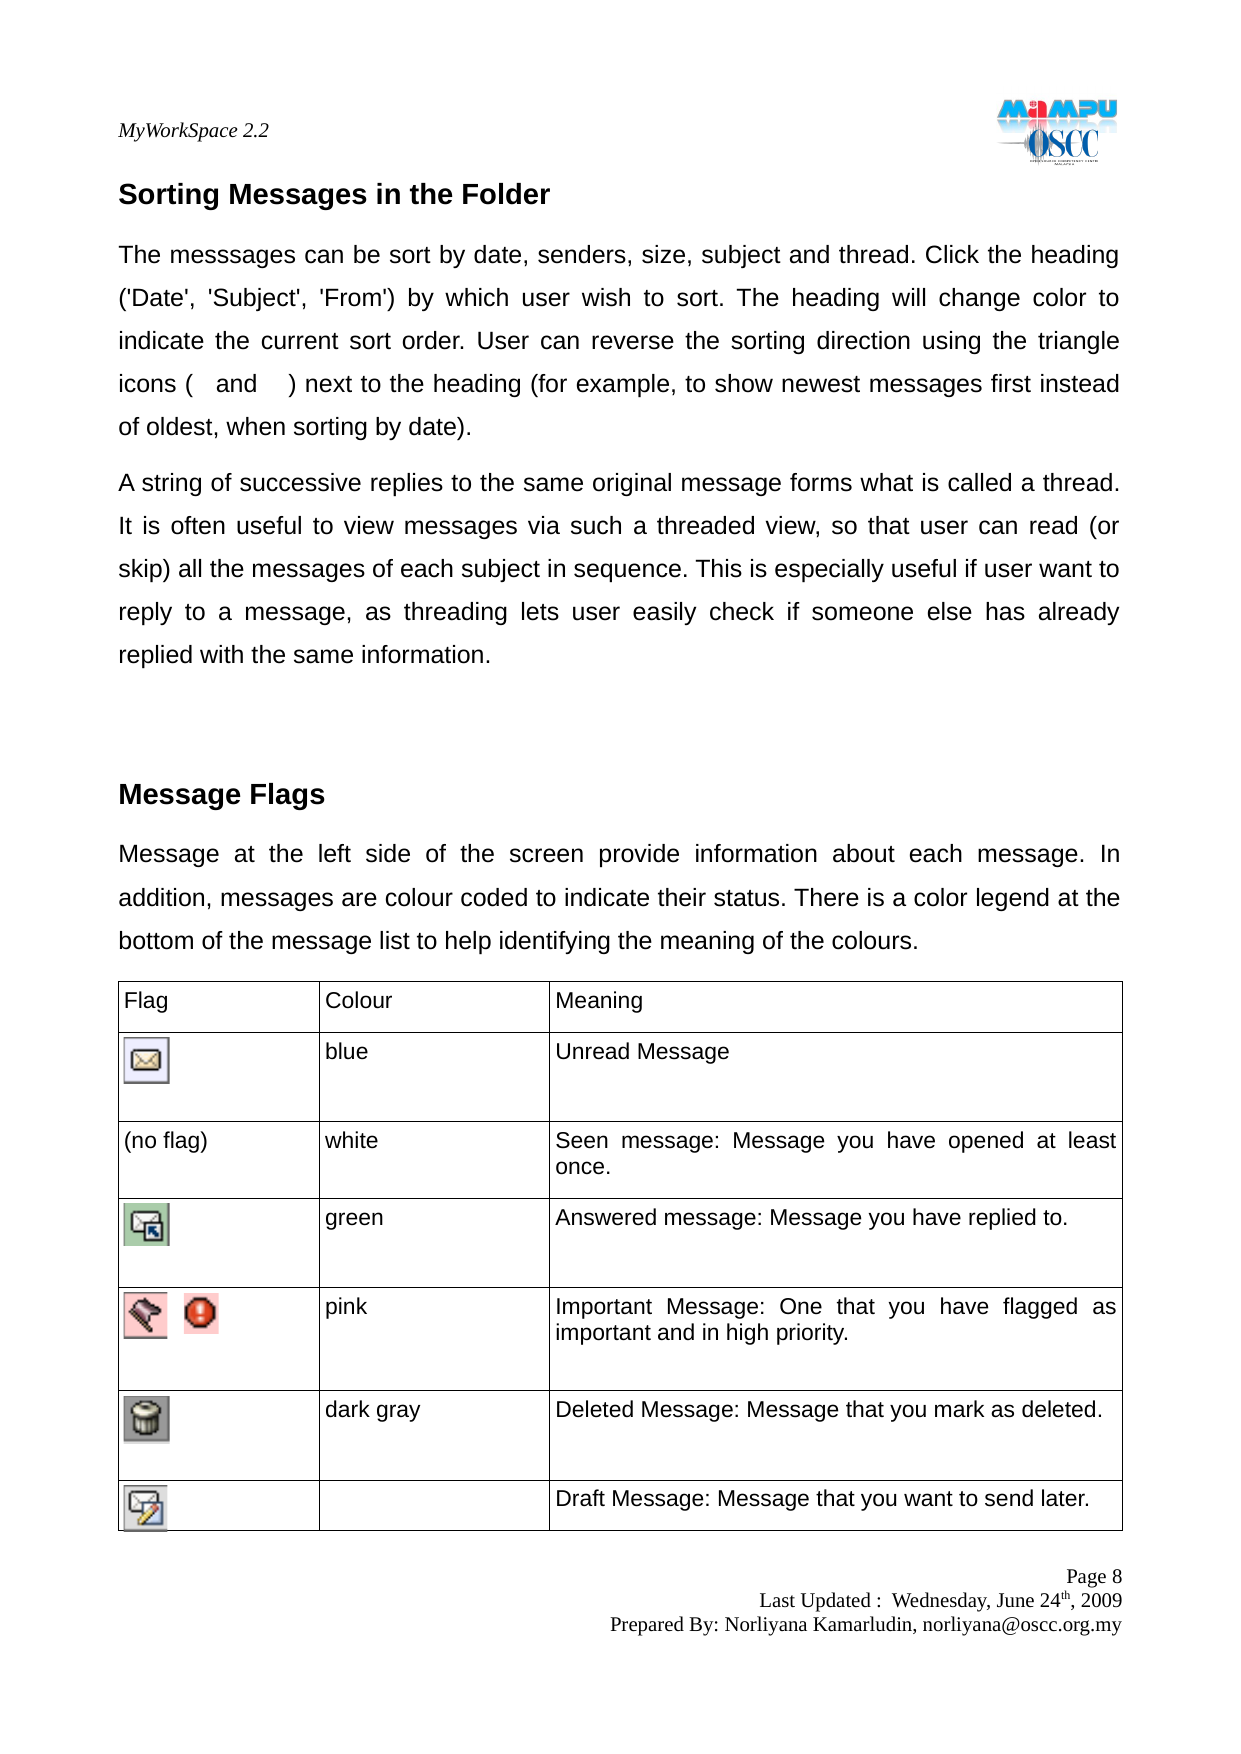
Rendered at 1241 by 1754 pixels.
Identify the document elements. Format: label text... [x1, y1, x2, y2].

table_cell Draft Message: Message that you want to send later. [550, 1481, 1122, 1530]
table_cell blue [320, 1033, 549, 1121]
table_cell Deleted Message: Message that you mark as deleted. [550, 1391, 1122, 1479]
picture [123, 1396, 170, 1444]
table_cell white [320, 1122, 549, 1198]
table_cell (no flag) [119, 1122, 319, 1198]
table_cell [119, 1084, 319, 1121]
table_cell [320, 1481, 549, 1530]
picture [996, 86, 1118, 166]
table_cell [119, 1033, 319, 1083]
text A string of successive replies to the same original message forms what is called a thread. It is often useful to view messages via such a threaded view, so that user can read (or skip) all the messages of each subject in sequence. This is especially useful if user want to reply to a message, as threading lets user easily check if someone else has already replied with the same information. [118, 468, 1122, 669]
table_header Meaning [550, 982, 1122, 1032]
table_cell green [320, 1199, 549, 1287]
picture [123, 1485, 168, 1532]
text The messsages can be sort by date, senders, size, subject and thread. Click the heading ('Date', 'Subject', 'From') by which user wish to sort. The heading will change color to indicate the current sort order. User can reverse the sorting direction using the triangle icons ( and ) next to the heading (for example, to show newest messages first instead of oldest, when sorting by date). [118, 240, 1122, 441]
table_cell Seen message: Message you have opened at least once. [550, 1122, 1122, 1198]
picture [123, 1037, 170, 1084]
picture [183, 1293, 219, 1334]
subtitle Sorting Messages in the Folder [118, 177, 1122, 211]
picture [123, 1292, 168, 1339]
table_header Colour [320, 982, 549, 1032]
table_cell pink [320, 1288, 549, 1390]
subtitle Message Flags [118, 777, 1122, 810]
table_cell [119, 1288, 319, 1390]
table_cell Answered message: Message you have replied to. [550, 1199, 1122, 1287]
table_cell [119, 1199, 319, 1287]
table_cell Important Message: One that you have flagged as important and in high priority. [550, 1288, 1122, 1390]
table_cell dark gray [320, 1391, 549, 1479]
table_header Flag [119, 982, 319, 1032]
table_cell [119, 1391, 319, 1479]
picture [123, 1203, 170, 1246]
text Message at the left side of the screen provide information about each message. In addition, messages are colour coded to indicate their status. There is a color legend at the bottom of the message list to help identifying the meaning of the colours. [118, 839, 1122, 954]
table_cell Unread Message [550, 1033, 1122, 1121]
table_cell [119, 1481, 319, 1530]
